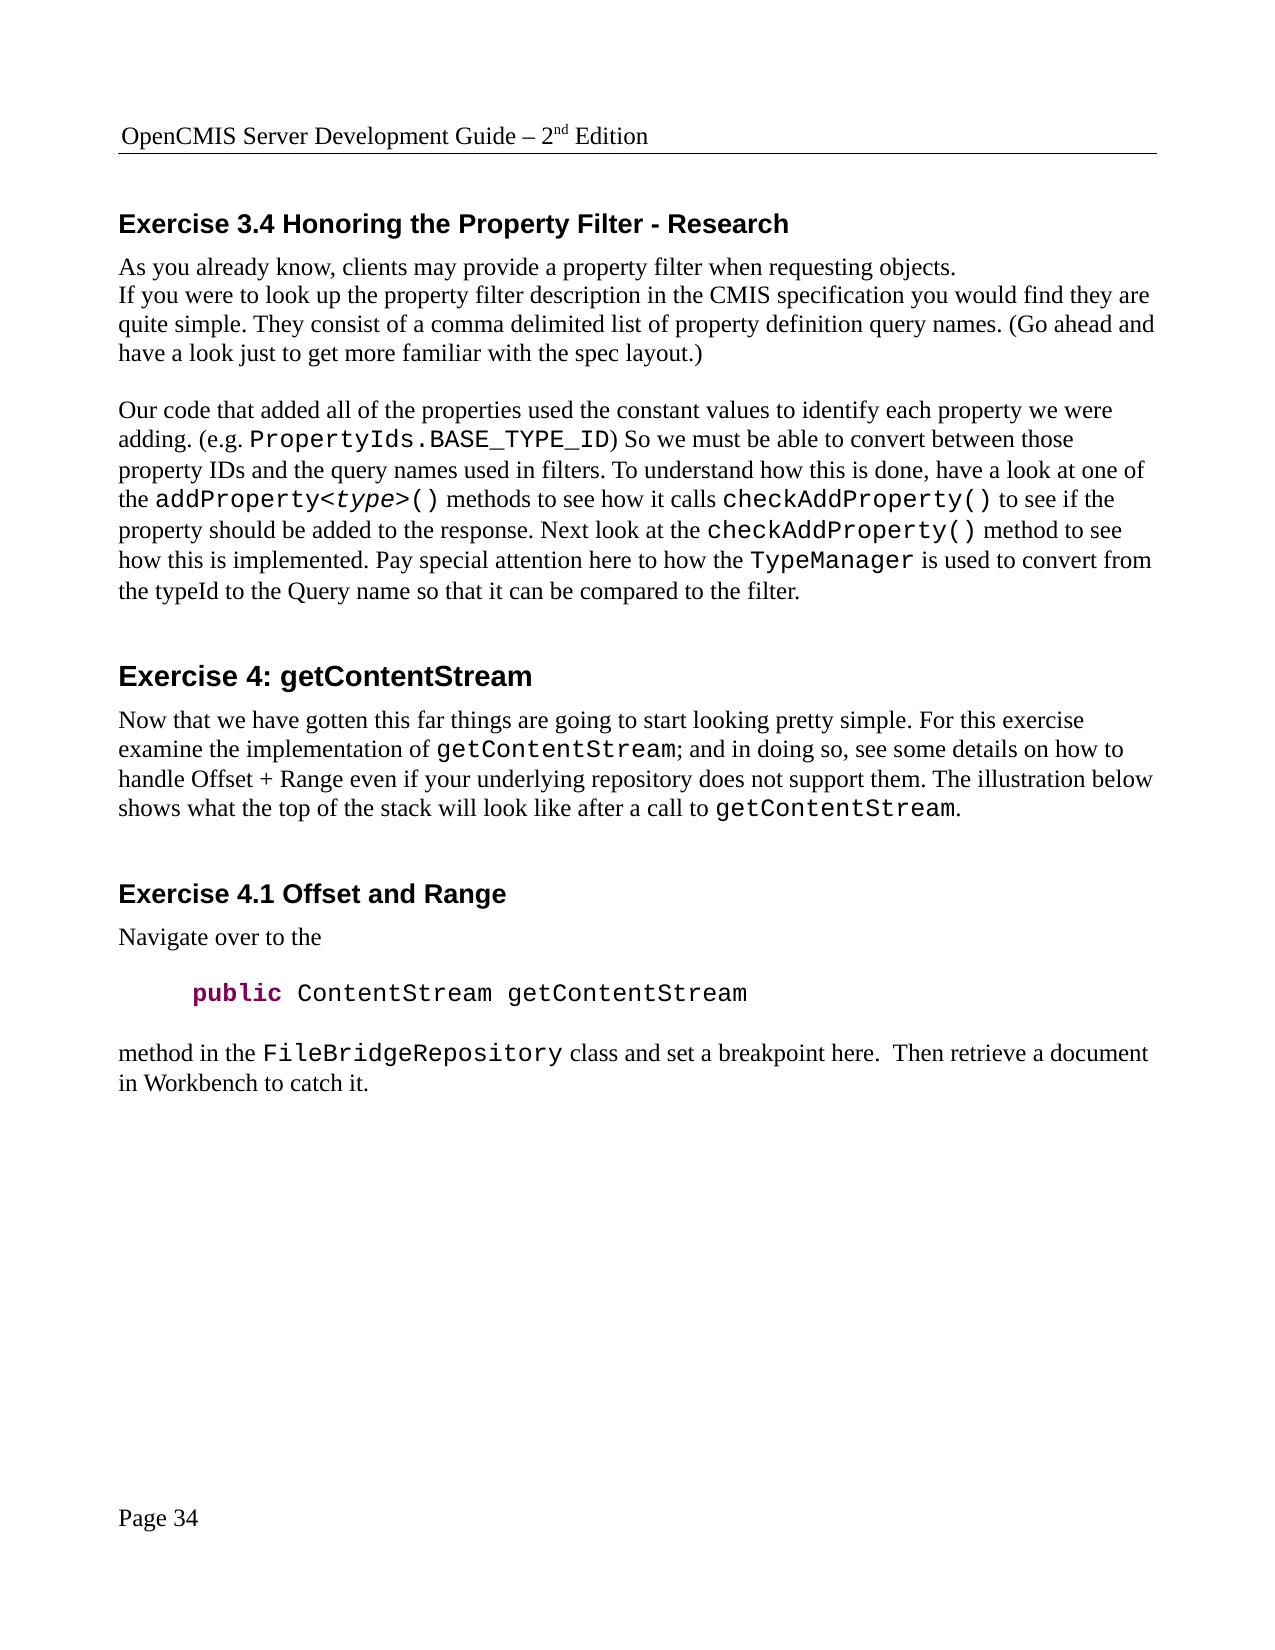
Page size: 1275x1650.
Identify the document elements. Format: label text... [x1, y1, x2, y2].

list Navigate over to the [118, 922, 1157, 950]
list As you already know, clients may provide a property filter when requesting objects. [118, 252, 1157, 281]
subtitle Exercise 4.1 Offset and Range [118, 878, 1157, 909]
subtitle Exercise 4: getContentStream [118, 659, 1157, 692]
list Our code that added all of the properties used the constant values to identify each property we were adding. (e.g. PropertyIds.BASE_TYPE_ID) So we must be able to convert between those property IDs and the query names used in filters. To understand how this is done, have a look at one of the addProperty<type>() methods to see how it calls checkAddProperty() to see if the property should be added to the response. Next look at the checkAddProperty() method to see how this is implemented. Pay special attention here to how the TypeManager is used to convert from the typeId to the Query name so that it can be compared to the filter. [118, 396, 1157, 605]
list public ContentStream getContentStream [118, 979, 1157, 1009]
list Now that we have gotten this far things are going to start looking pretty simple. For this exercise examine the implementation of getContentStream; and in doing so, see some details on how to handle Offset + Range even if your underlying repository does not support them. The illustration below shows what the top of the stack will look like after a call to getContentStream. [118, 705, 1157, 824]
subtitle Exercise 3.4 Honoring the Property Filter - Research [118, 208, 1157, 239]
list If you were to look up the property filter description in the CMIS specification you would find they are quite simple. They consist of a comma delimited list of property definition query names. (Go ahead and have a look just to get more familiar with the spec layout.) [118, 281, 1157, 367]
list method in the FileBridgeRepository class and set a breakpoint here. Then retrieve a document in Workbench to catch it. [118, 1038, 1157, 1097]
